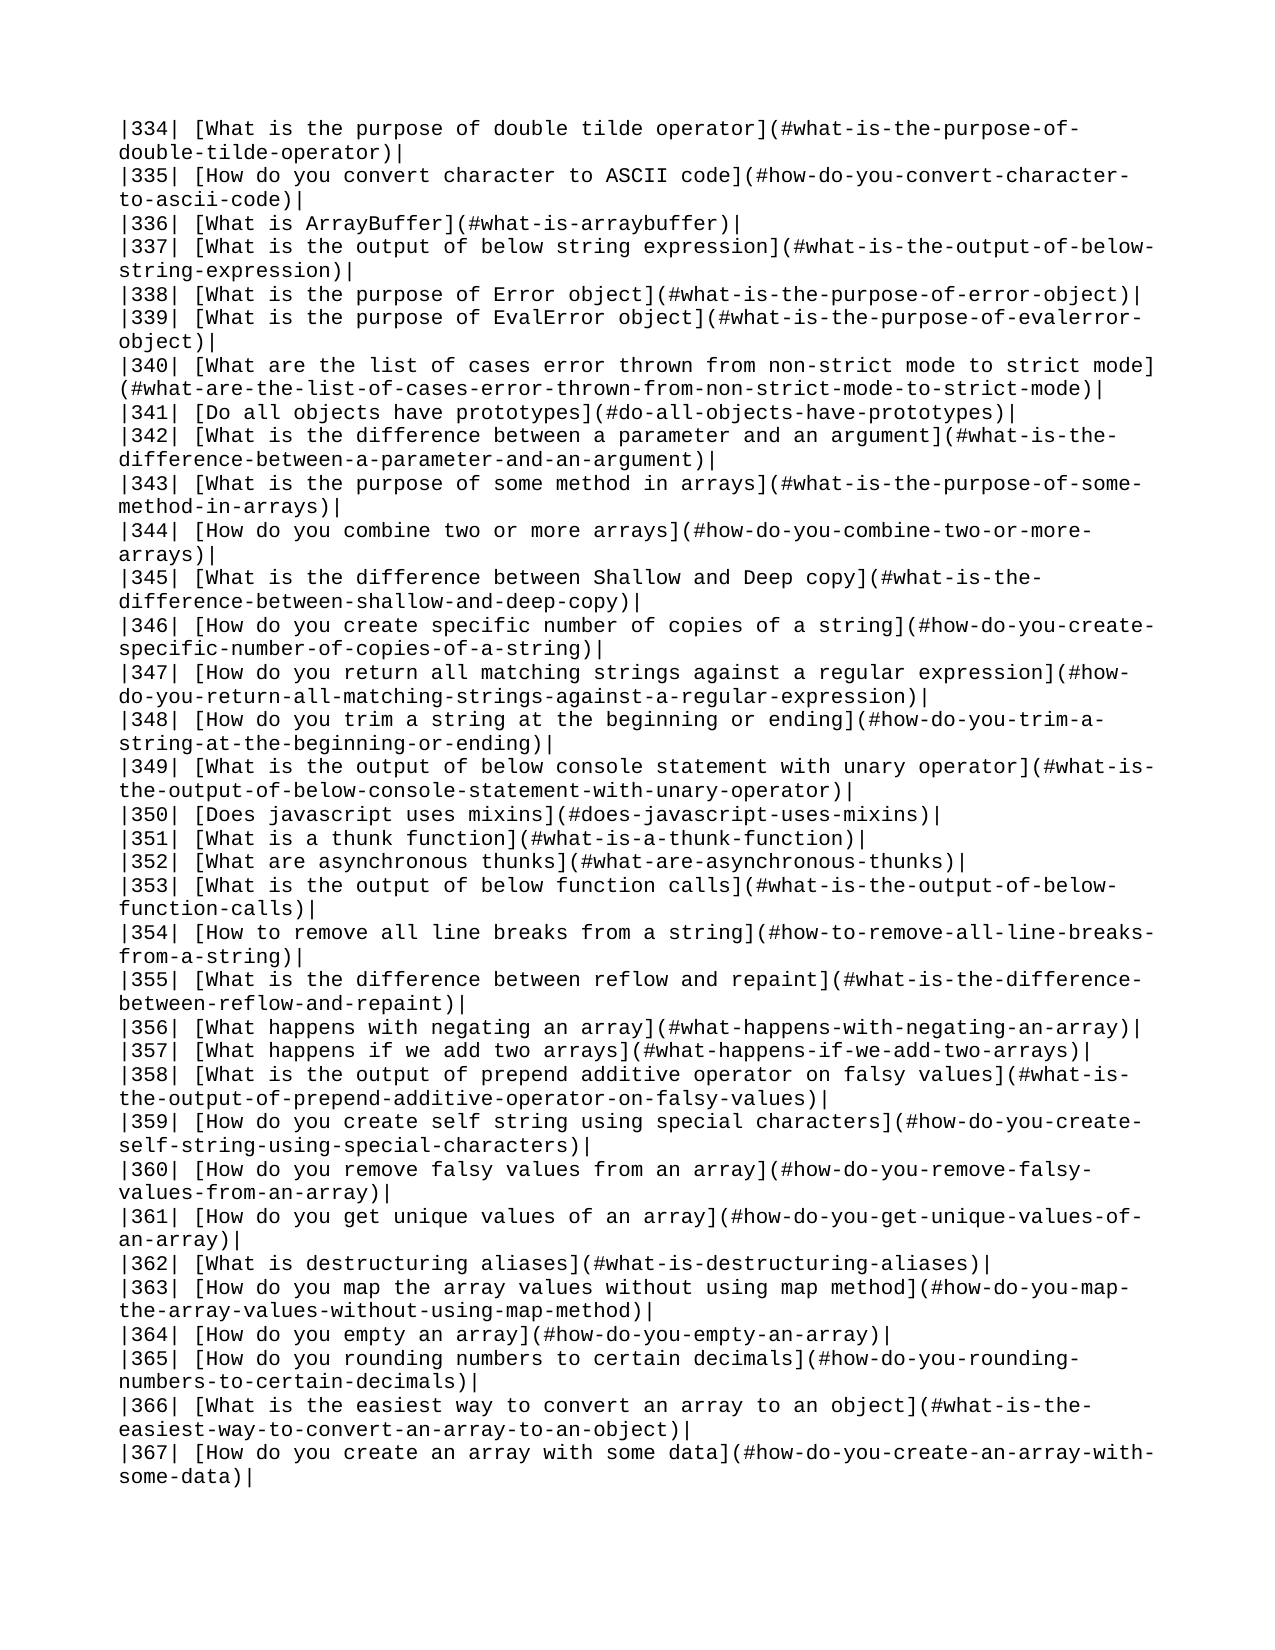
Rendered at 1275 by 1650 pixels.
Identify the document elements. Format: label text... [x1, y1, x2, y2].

text |360| [How do you remove falsy values from an array](#how-do-you-remove-falsy-values-from-an-array)| [118, 1158, 1157, 1206]
text |337| [What is the output of below string expression](#what-is-the-output-of-below-string-expression)| [118, 236, 1157, 284]
text |349| [What is the output of below console statement with unary operator](#what-is-the-output-of-below-console-statement-with-unary-operator)| [118, 757, 1157, 804]
text |351| [What is a thunk function](#what-is-a-thunk-function)| [118, 827, 1157, 851]
text |339| [What is the purpose of EvalError object](#what-is-the-purpose-of-evalerror-object)| [118, 307, 1157, 354]
text |350| [Does javascript uses mixins](#does-javascript-uses-mixins)| [118, 804, 1157, 827]
text |353| [What is the output of below function calls](#what-is-the-output-of-below-function-calls)| [118, 875, 1157, 922]
text |341| [Do all objects have prototypes](#do-all-objects-have-prototypes)| [118, 402, 1157, 426]
text |366| [What is the easiest way to convert an array to an object](#what-is-the-easiest-way-to-convert-an-array-to-an-object)| [118, 1395, 1157, 1442]
text |364| [How do you empty an array](#how-do-you-empty-an-array)| [118, 1324, 1157, 1348]
text |356| [What happens with negating an array](#what-happens-with-negating-an-array)| [118, 1017, 1157, 1040]
text |342| [What is the difference between a parameter and an argument](#what-is-the-difference-between-a-parameter-and-an-argument)| [118, 426, 1157, 473]
text |355| [What is the difference between reflow and repaint](#what-is-the-difference-between-reflow-and-repaint)| [118, 969, 1157, 1017]
text |334| [What is the purpose of double tilde operator](#what-is-the-purpose-of-double-tilde-operator)| [118, 118, 1157, 165]
text |343| [What is the purpose of some method in arrays](#what-is-the-purpose-of-some-method-in-arrays)| [118, 473, 1157, 520]
text |352| [What are asynchronous thunks](#what-are-asynchronous-thunks)| [118, 851, 1157, 875]
text |335| [How do you convert character to ASCII code](#how-do-you-convert-character-to-ascii-code)| [118, 165, 1157, 213]
text |340| [What are the list of cases error thrown from non-strict mode to strict mode](#what-are-the-list-of-cases-error-thrown-from-non-strict-mode-to-strict-mode)| [118, 354, 1157, 402]
text |348| [How do you trim a string at the beginning or ending](#how-do-you-trim-a-string-at-the-beginning-or-ending)| [118, 709, 1157, 757]
text |363| [How do you map the array values without using map method](#how-do-you-map-the-array-values-without-using-map-method)| [118, 1277, 1157, 1324]
text |346| [How do you create specific number of copies of a string](#how-do-you-create-specific-number-of-copies-of-a-string)| [118, 615, 1157, 662]
text |359| [How do you create self string using special characters](#how-do-you-create-self-string-using-special-characters)| [118, 1111, 1157, 1158]
text |344| [How do you combine two or more arrays](#how-do-you-combine-two-or-more-arrays)| [118, 520, 1157, 567]
text |365| [How do you rounding numbers to certain decimals](#how-do-you-rounding-numbers-to-certain-decimals)| [118, 1348, 1157, 1395]
text |338| [What is the purpose of Error object](#what-is-the-purpose-of-error-object)| [118, 284, 1157, 307]
text |357| [What happens if we add two arrays](#what-happens-if-we-add-two-arrays)| [118, 1040, 1157, 1064]
text |347| [How do you return all matching strings against a regular expression](#how-do-you-return-all-matching-strings-against-a-regular-expression)| [118, 662, 1157, 709]
text |358| [What is the output of prepend additive operator on falsy values](#what-is-the-output-of-prepend-additive-operator-on-falsy-values)| [118, 1064, 1157, 1111]
text |345| [What is the difference between Shallow and Deep copy](#what-is-the-difference-between-shallow-and-deep-copy)| [118, 567, 1157, 615]
text |354| [How to remove all line breaks from a string](#how-to-remove-all-line-breaks-from-a-string)| [118, 922, 1157, 969]
text |362| [What is destructuring aliases](#what-is-destructuring-aliases)| [118, 1253, 1157, 1277]
text |361| [How do you get unique values of an array](#how-do-you-get-unique-values-of-an-array)| [118, 1206, 1157, 1253]
text |336| [What is ArrayBuffer](#what-is-arraybuffer)| [118, 213, 1157, 236]
text |367| [How do you create an array with some data](#how-do-you-create-an-array-with-some-data)| [118, 1442, 1157, 1489]
